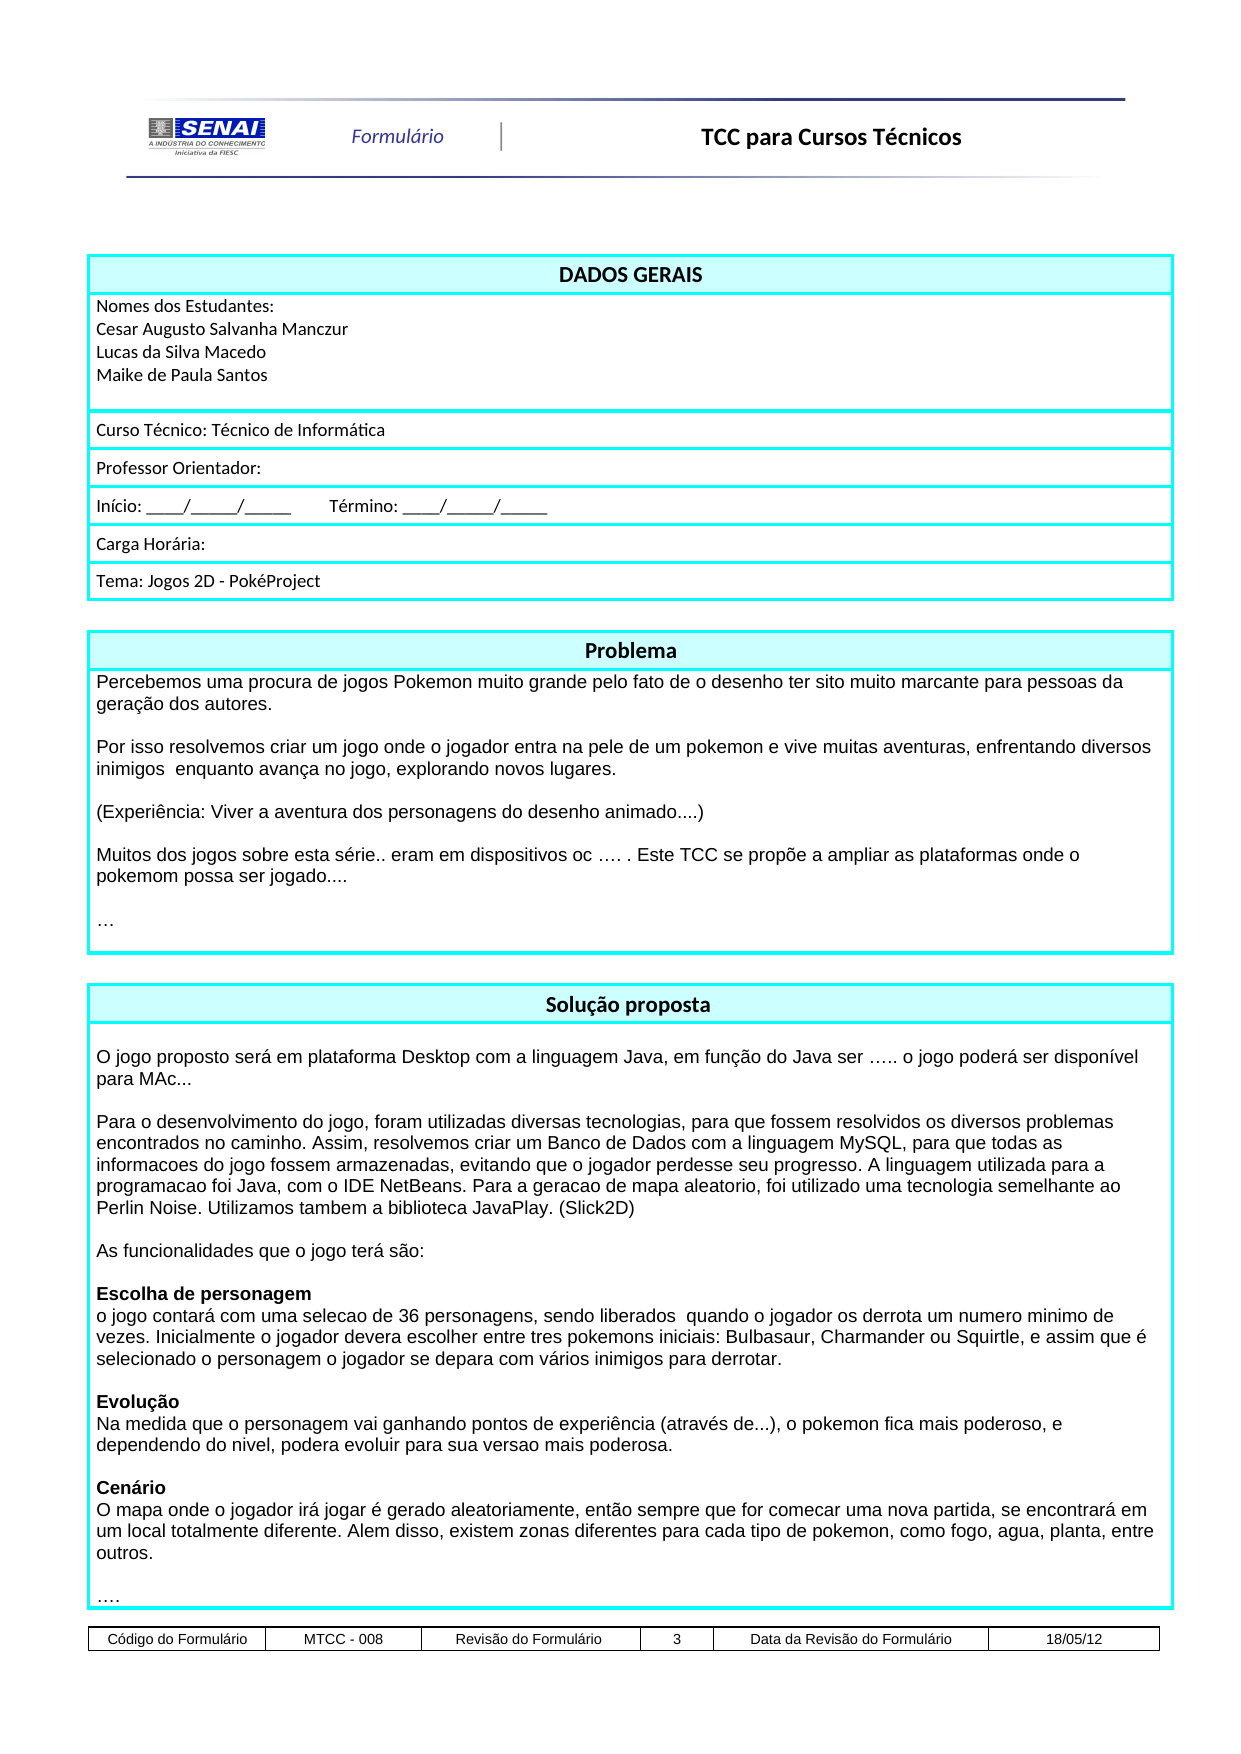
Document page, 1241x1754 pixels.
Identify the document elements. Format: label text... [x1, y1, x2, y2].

table_cell [89, 164, 1161, 189]
table_header [89, 89, 107, 109]
table_cell Curso Técnico: Técnico de Informática [90, 413, 1171, 447]
table_header DADOS GERAIS [90, 257, 1171, 292]
table_cell [473, 109, 502, 164]
picture [148, 118, 265, 155]
table_cell Professor Orientador: [90, 450, 1171, 485]
table_header Solução proposta [90, 986, 1171, 1021]
picture [123, 97, 1126, 101]
table_cell [89, 109, 325, 164]
table_cell Nomes dos Estudantes: Cesar Augusto Salvanha Manczur Lucas da Silva Macedo Maike de Paula Santos [90, 295, 1171, 409]
table_cell TCC para Cursos Técnicos [502, 109, 1161, 164]
table_header Problema [90, 633, 1171, 668]
table_cell Carga Horária: [90, 526, 1171, 561]
table_cell Formulário [325, 109, 473, 164]
table_cell O jogo proposto será em plataforma Desktop com a linguagem Java, em função do Java ser ….. o jogo poderá ser disponível para MAc... Para o desenvolvimento do jogo, foram utilizadas diversas tecnologias, para que fossem resolvidos os diversos problemas encontrados no caminho. Assim, resolvemos criar um Banco de Dados com a linguagem MySQL, para que todas as informacoes do jogo fossem armazenadas, evitando que o jogador perdesse seu progresso. A linguagem utilizada para a programacao foi Java, com o IDE NetBeans. Para a geracao de mapa aleatorio, foi utilizado uma tecnologia semelhante ao Perlin Noise. Utilizamos tambem a biblioteca JavaPlay. (Slick2D) As funcionalidades que o jogo terá são: Escolha de personagem o jogo contará com uma selecao de 36 personagens, sendo liberados quando o jogador os derrota um numero minimo de vezes. Inicialmente o jogador devera escolher entre tres pokemons iniciais: Bulbasaur, Charmander ou Squirtle, e assim que é selecionado o personagem o jogador se depara com vários inimigos para derrotar. Evolução Na medida que o personagem vai ganhando pontos de experiência (através de...), o pokemon fica mais poderoso, e dependendo do nivel, podera evoluir para sua versao mais poderosa. Cenário O mapa onde o jogador irá jogar é gerado aleatoriamente, então sempre que for comecar uma nova partida, se encontrará em um local totalmente diferente. Alem disso, existem zonas diferentes para cada tipo de pokemon, como fogo, agua, planta, entre outros. …. [90, 1024, 1171, 1606]
table_cell Percebemos uma procura de jogos Pokemon muito grande pelo fato de o desenho ter sito muito marcante para pessoas da geração dos autores. Por isso resolvemos criar um jogo onde o jogador entra na pele de um pokemon e vive muitas aventuras, enfrentando diversos inimigos enquanto avança no jogo, explorando novos lugares. (Experiência: Viver a aventura dos personagens do desenho animado....) Muitos dos jogos sobre esta série.. eram em dispositivos oc …. . Este TCC se propõe a ampliar as plataformas onde o pokemom possa ser jogado.... … [90, 671, 1171, 951]
table_header [1142, 89, 1161, 109]
table_cell Início: ____/_____/_____ Término: ____/_____/_____ [90, 488, 1171, 523]
table_cell Tema: Jogos 2D - PokéProject [90, 564, 1171, 598]
